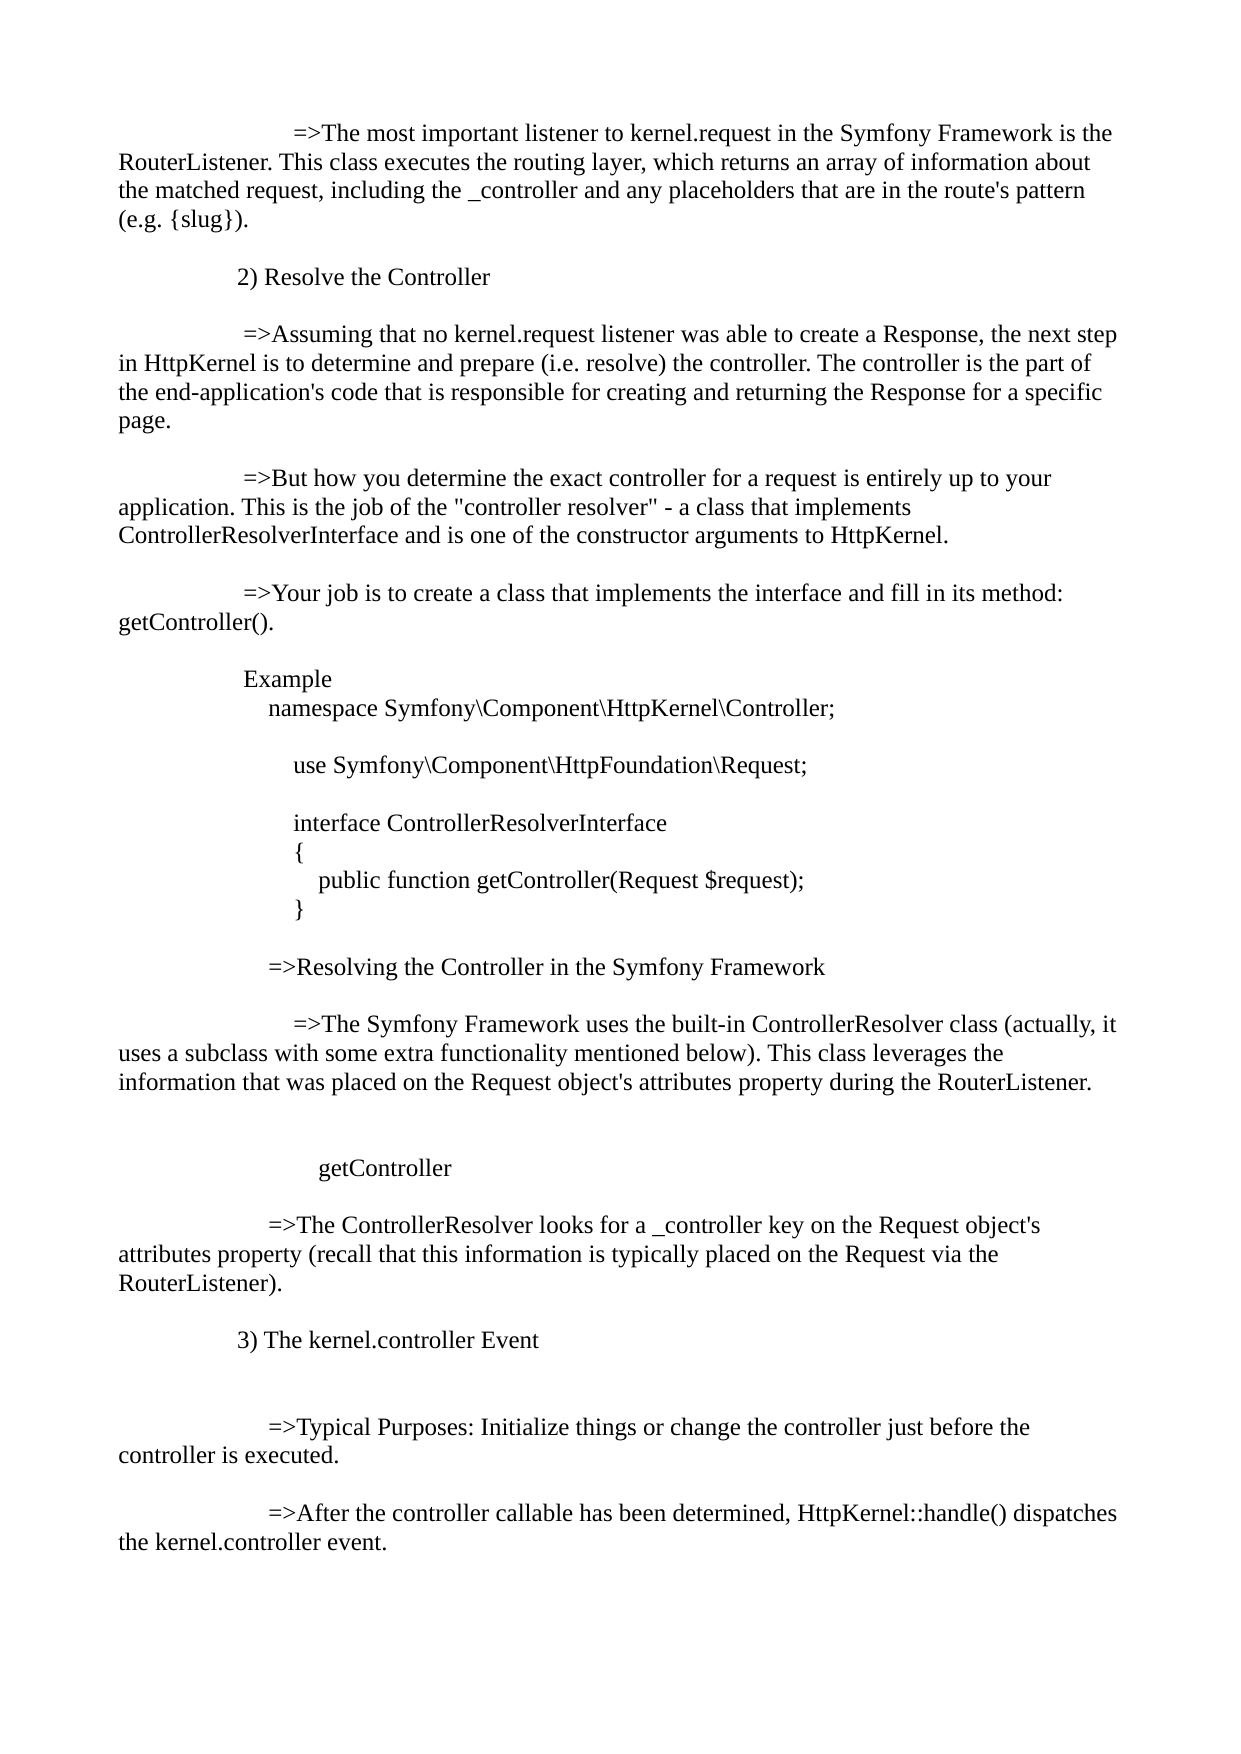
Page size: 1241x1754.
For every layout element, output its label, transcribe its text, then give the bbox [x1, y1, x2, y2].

text =>The Symfony Framework uses the built-in ControllerResolver class (actually, it uses a subclass with some extra functionality mentioned below). This class leverages the information that was placed on the Request object's attributes property during the RouterListener. [118, 1009, 1122, 1096]
text =>The most important listener to kernel.request in the Symfony Framework is the RouterListener. This class executes the routing layer, which returns an array of information about the matched request, including the _controller and any placeholders that are in the route's pattern (e.g. {slug}). [118, 118, 1122, 233]
text =>Assuming that no kernel.request listener was able to create a Response, the next step in HttpKernel is to determine and prepare (i.e. resolve) the controller. The controller is the part of the end-application's code that is responsible for creating and returning the Response for a specific page. [118, 319, 1122, 434]
text use Symfony\Component\HttpFoundation\Request; [118, 751, 1122, 779]
text =>Resolving the Controller in the Symfony Framework [118, 952, 1122, 981]
text public function getController(Request $request); [118, 866, 1122, 894]
text } [118, 894, 1122, 923]
text getController [118, 1153, 1122, 1182]
text namespace Symfony\Component\HttpKernel\Controller; [118, 693, 1122, 722]
text =>Typical Purposes: Initialize things or change the controller just before the controller is executed. [118, 1412, 1122, 1469]
text =>But how you determine the exact controller for a request is entirely up to your application. This is the job of the "controller resolver" - a class that implements ControllerResolverInterface and is one of the constructor arguments to HttpKernel. [118, 463, 1122, 549]
text =>The ControllerResolver looks for a _controller key on the Request object's attributes property (recall that this information is typically placed on the Request via the RouterListener). [118, 1211, 1122, 1297]
text 2) Resolve the Controller [118, 262, 1122, 291]
text 3) The kernel.controller Event [118, 1326, 1122, 1354]
text =>After the controller callable has been determined, HttpKernel::handle() dispatches the kernel.controller event. [118, 1498, 1122, 1556]
text =>Your job is to create a class that implements the interface and fill in its method: getController(). [118, 578, 1122, 636]
text interface ControllerResolverInterface [118, 808, 1122, 837]
text { [118, 837, 1122, 866]
text Example [118, 664, 1122, 693]
